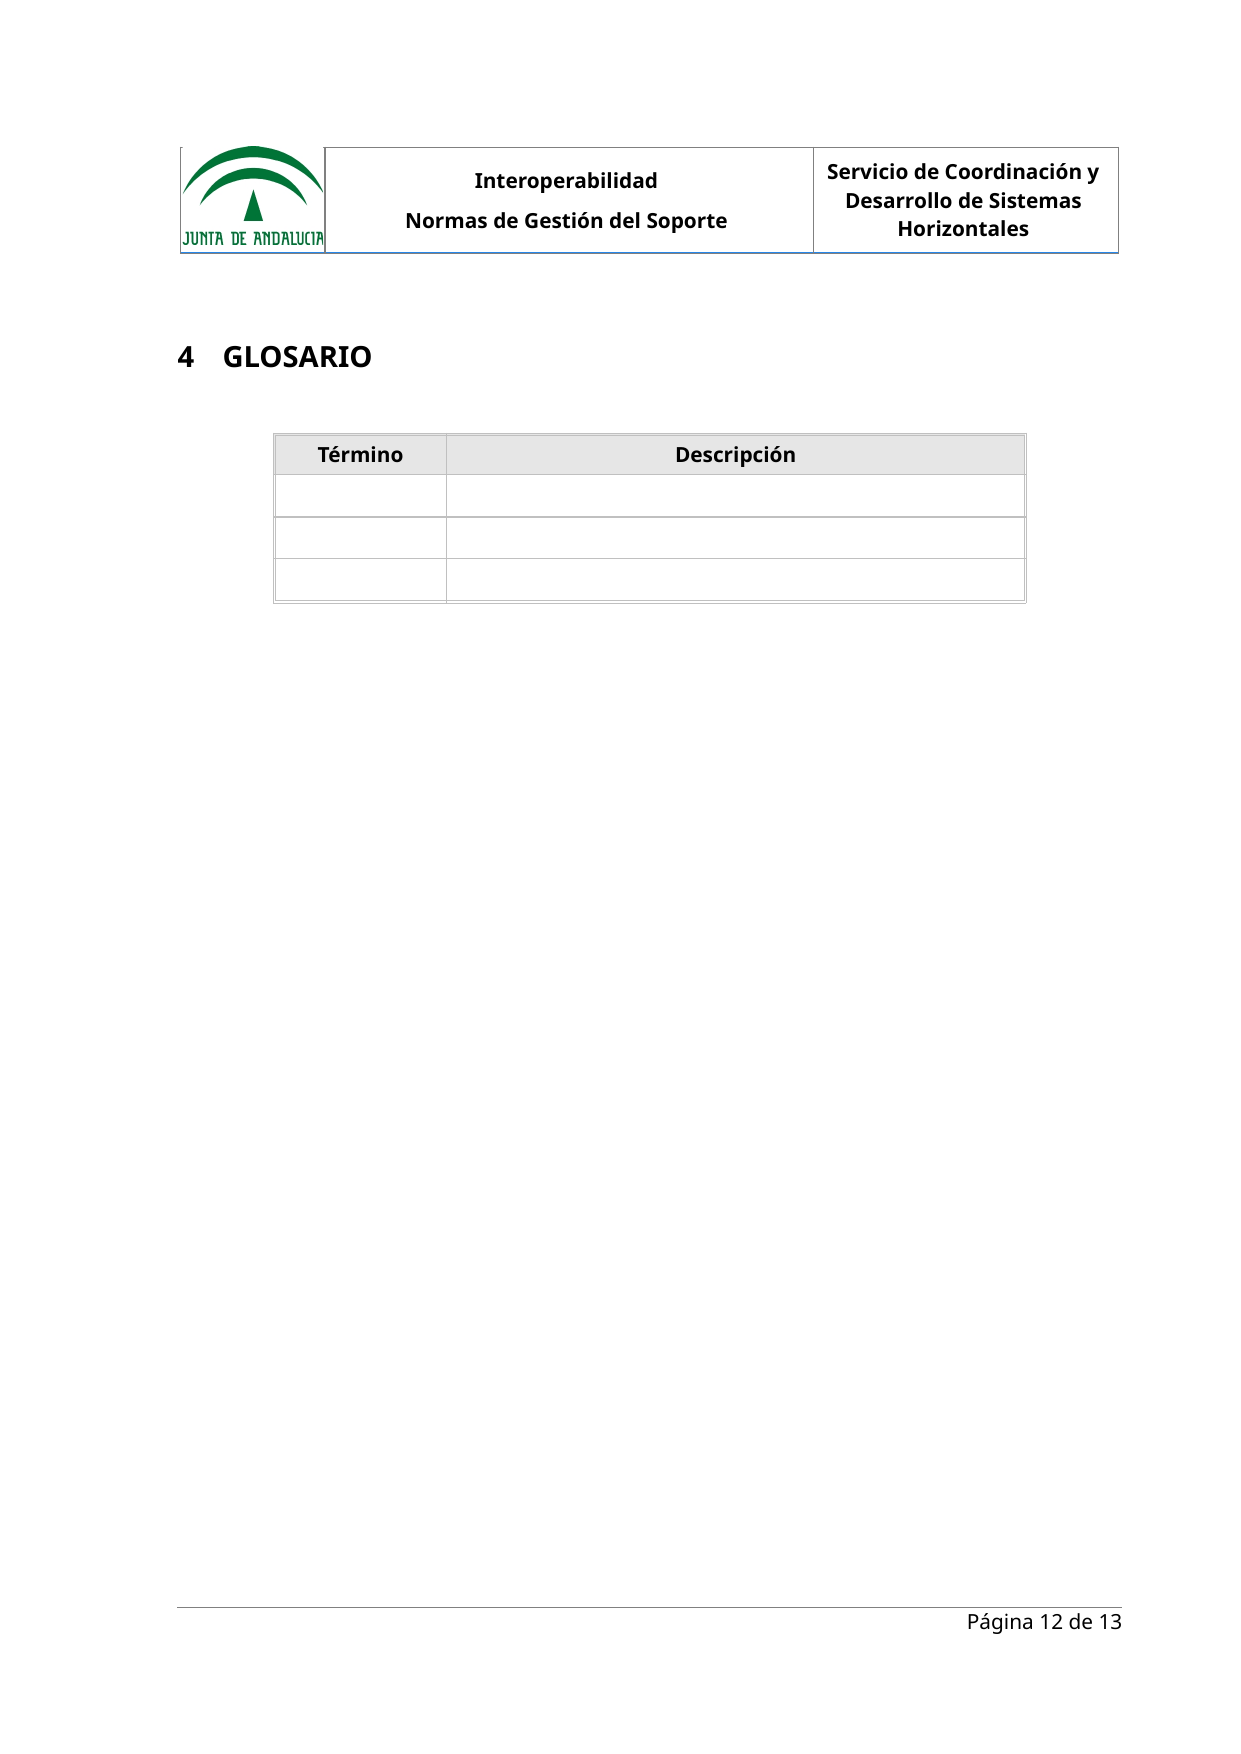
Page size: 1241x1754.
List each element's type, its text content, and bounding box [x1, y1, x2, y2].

table_cell [447, 475, 1024, 516]
subtitle GLOSARIO [177, 336, 1122, 376]
table_cell [276, 518, 446, 558]
table_cell [276, 559, 446, 600]
table_cell [447, 518, 1024, 558]
picture [182, 146, 324, 245]
table_cell [447, 559, 1024, 600]
table_header Descripción [447, 436, 1024, 474]
table_cell [276, 475, 446, 516]
table_header Término [276, 436, 446, 474]
